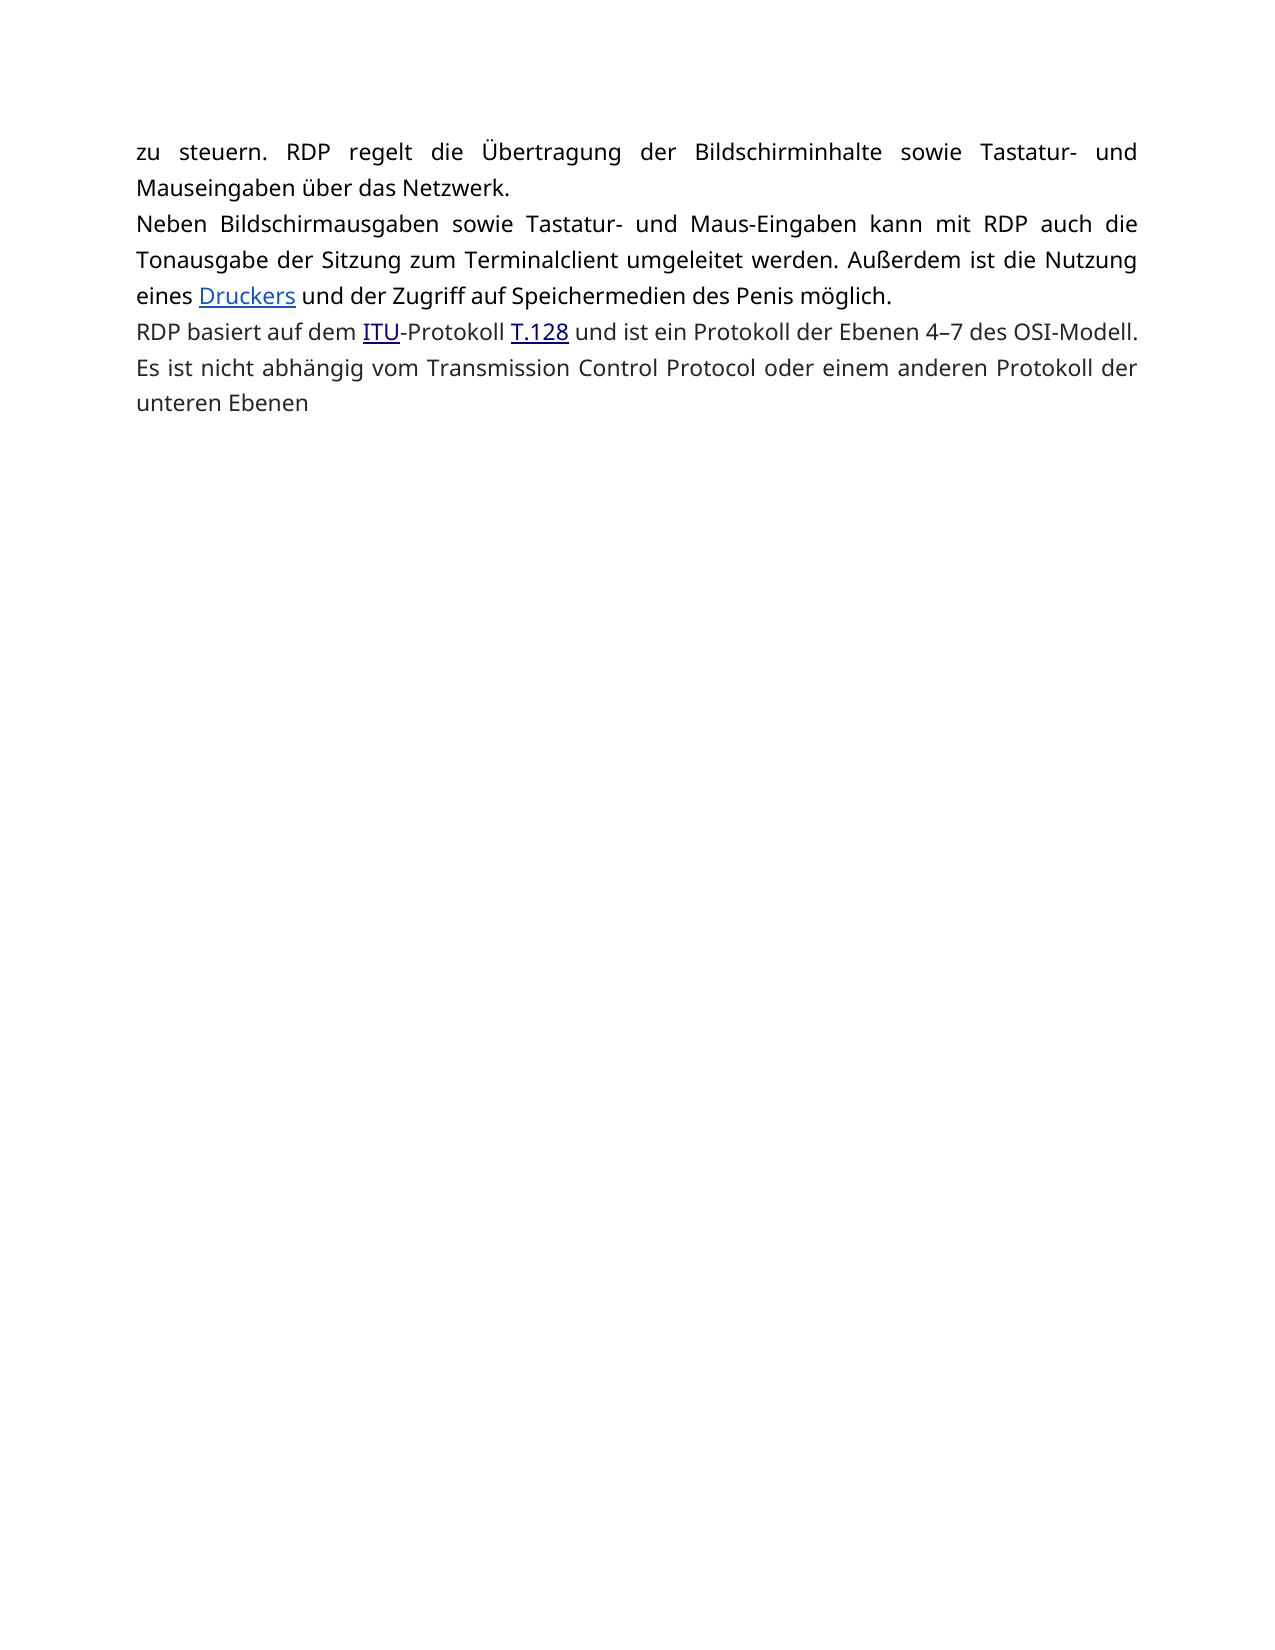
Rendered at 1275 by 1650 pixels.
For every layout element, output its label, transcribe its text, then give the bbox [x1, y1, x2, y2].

text zu steuern. RDP regelt die Übertragung der Bildschirminhalte sowie Tastatur- und Mauseingaben über das Netzwerk. [136, 136, 1139, 203]
text RDP basiert auf dem ITU-Protokoll T.128 und ist ein Protokoll der Ebenen 4–7 des OSI-Modell. Es ist nicht abhängig vom Transmission Control Protocol oder einem anderen Protokoll der unteren Ebenen [136, 316, 1139, 419]
text Neben Bildschirmausgaben sowie Tastatur- und Maus-Eingaben kann mit RDP auch die Tonausgabe der Sitzung zum Terminalclient umgeleitet werden. Außerdem ist die Nutzung eines Druckers und der Zugriff auf Speichermedien des Penis möglich. [136, 208, 1139, 311]
